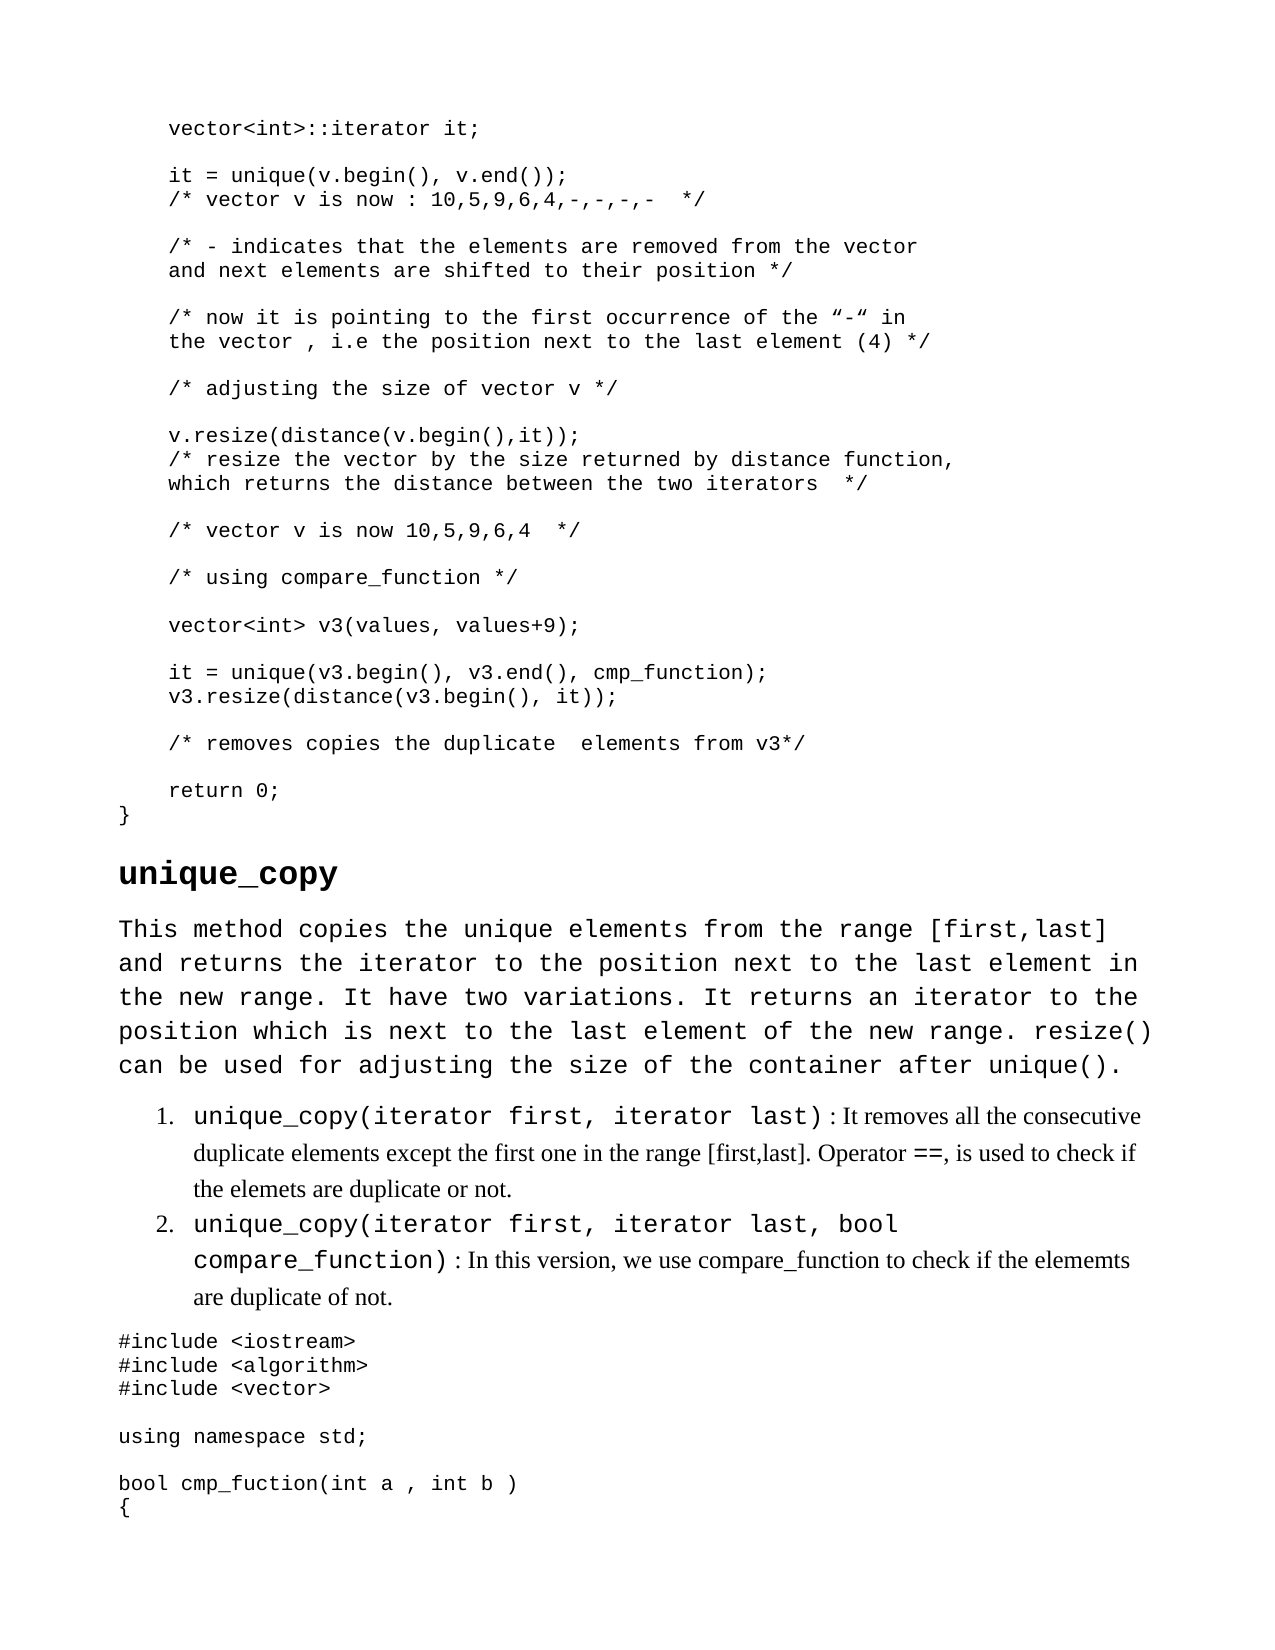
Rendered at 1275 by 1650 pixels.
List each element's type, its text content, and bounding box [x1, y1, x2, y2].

text /* - indicates that the elements are removed from the vector [118, 236, 1157, 260]
text it = unique(v.begin(), v.end()); [118, 165, 1157, 189]
text /* adjusting the size of vector v */ [118, 378, 1157, 402]
text #include <vector> [118, 1378, 1157, 1402]
text /* resize the vector by the size returned by distance function, [118, 449, 1157, 473]
text v.resize(distance(v.begin(),it)); [118, 426, 1157, 449]
list unique_copy(iterator first, iterator last) : It removes all the consecutive duplicate elements except the first one in the range [first,last]. Operator ==, is used to check if the elemets are duplicate or not. [156, 1101, 1157, 1203]
text #include <algorithm> [118, 1355, 1157, 1378]
list unique_copy(iterator first, iterator last, bool compare_function) : In this version, we use compare_function to check if the elememts are duplicate of not. [156, 1209, 1157, 1311]
text it = unique(v3.begin(), v3.end(), cmp_function); [118, 662, 1157, 686]
text /* removes copies the duplicate elements from v3*/ [118, 733, 1157, 757]
text and next elements are shifted to their position */ [118, 260, 1157, 284]
text bool cmp_fuction(int a , int b ) [118, 1473, 1157, 1497]
text /* vector v is now : 10,5,9,6,4,-,-,-,- */ [118, 189, 1157, 213]
text { [118, 1497, 1157, 1520]
text /* using compare_function */ [118, 567, 1157, 591]
text using namespace std; [118, 1426, 1157, 1449]
text v3.resize(distance(v3.begin(), it)); [118, 686, 1157, 709]
text which returns the distance between the two iterators */ [118, 473, 1157, 496]
text the vector , i.e the position next to the last element (4) */ [118, 331, 1157, 354]
text unique_copy [118, 857, 1157, 895]
text vector<int>::iterator it; [118, 118, 1157, 142]
text vector<int> v3(values, values+9); [118, 615, 1157, 638]
text } [118, 804, 1157, 827]
text return 0; [118, 780, 1157, 804]
text This method copies the unique elements from the range [first,last] and returns the iterator to the position next to the last element in the new range. It have two variations. It returns an iterator to the position which is next to the last element of the new range. resize() can be used for adjusting the size of the container after unique(). [118, 917, 1157, 1081]
text #include <iostream> [118, 1331, 1157, 1355]
text /* vector v is now 10,5,9,6,4 */ [118, 520, 1157, 544]
text /* now it is pointing to the first occurrence of the “-“ in [118, 307, 1157, 331]
